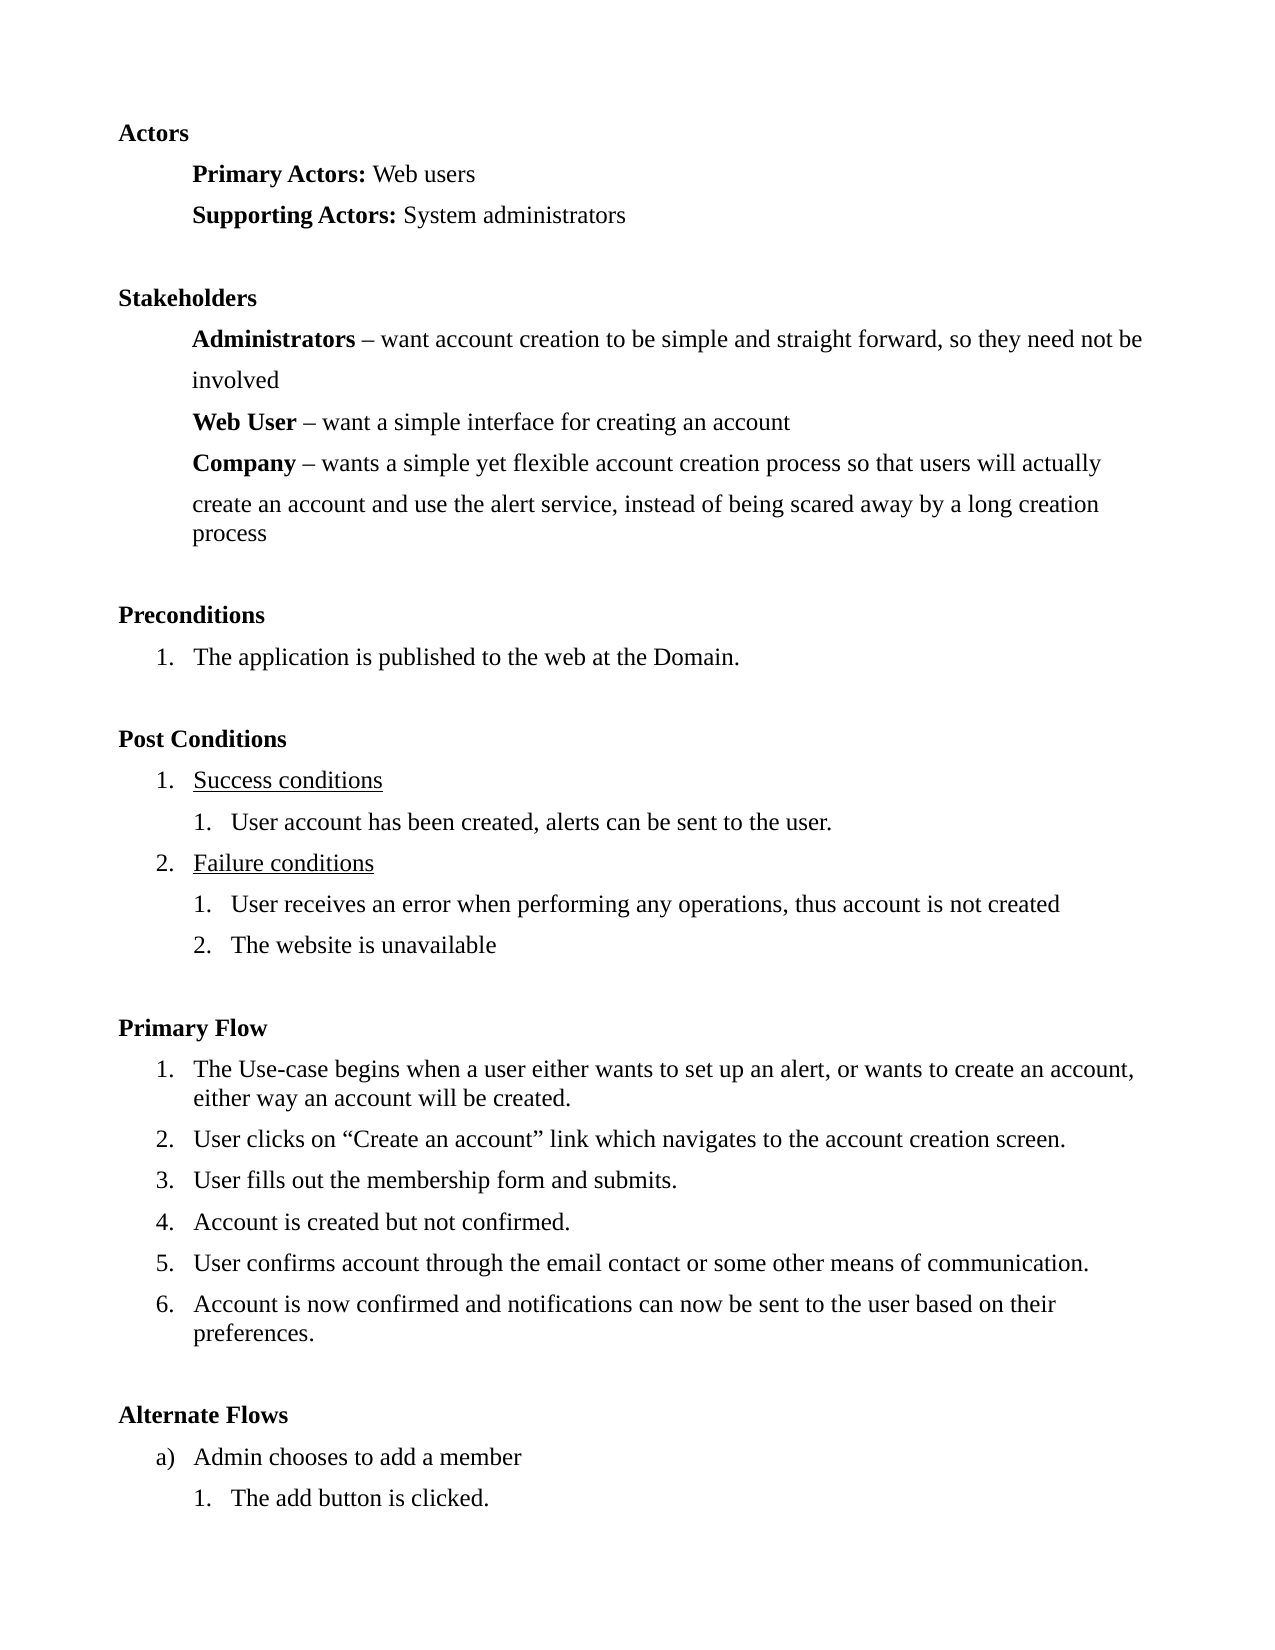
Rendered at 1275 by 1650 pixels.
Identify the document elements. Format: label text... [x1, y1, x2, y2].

text Primary Actors: Web users [118, 159, 1157, 188]
list Success conditions [156, 766, 1157, 794]
list The website is unavailable [193, 931, 1157, 959]
text create an account and use the alert service, instead of being scared away by a long creation process [192, 489, 1157, 547]
text involved [192, 366, 1157, 394]
text Preconditions [118, 601, 1157, 629]
list Failure conditions [156, 848, 1157, 877]
list The Use-case begins when a user either wants to set up an alert, or wants to create an account, either way an account will be created. [156, 1054, 1157, 1112]
text Actors [118, 118, 1157, 147]
text Administrators – want account creation to be simple and straight forward, so they need not be [192, 324, 1157, 353]
list Admin chooses to add a member [156, 1442, 1157, 1471]
text Web User – want a simple interface for creating an account [118, 407, 1157, 436]
text Alternate Flows [118, 1401, 1157, 1429]
text Company – wants a simple yet flexible account creation process so that users will actually [118, 448, 1157, 477]
text Primary Flow [118, 1013, 1157, 1042]
list User receives an error when performing any operations, thus account is not created [193, 889, 1157, 918]
list Account is created but not confirmed. [156, 1207, 1157, 1236]
text Stakeholders [118, 283, 1157, 312]
list The add button is clicked. [193, 1483, 1157, 1512]
list User confirms account through the email contact or some other means of communication. [156, 1248, 1157, 1277]
list User account has been created, alerts can be sent to the user. [193, 807, 1157, 836]
list User clicks on “Create an account” link which navigates to the account creation screen. [156, 1124, 1157, 1153]
list Account is now confirmed and notifications can now be sent to the user based on their preferences. [156, 1289, 1157, 1347]
list User fills out the membership form and submits. [156, 1166, 1157, 1194]
list The application is published to the web at the Domain. [156, 642, 1157, 671]
text Supporting Actors: System administrators [118, 201, 1157, 229]
text Post Conditions [118, 724, 1157, 753]
